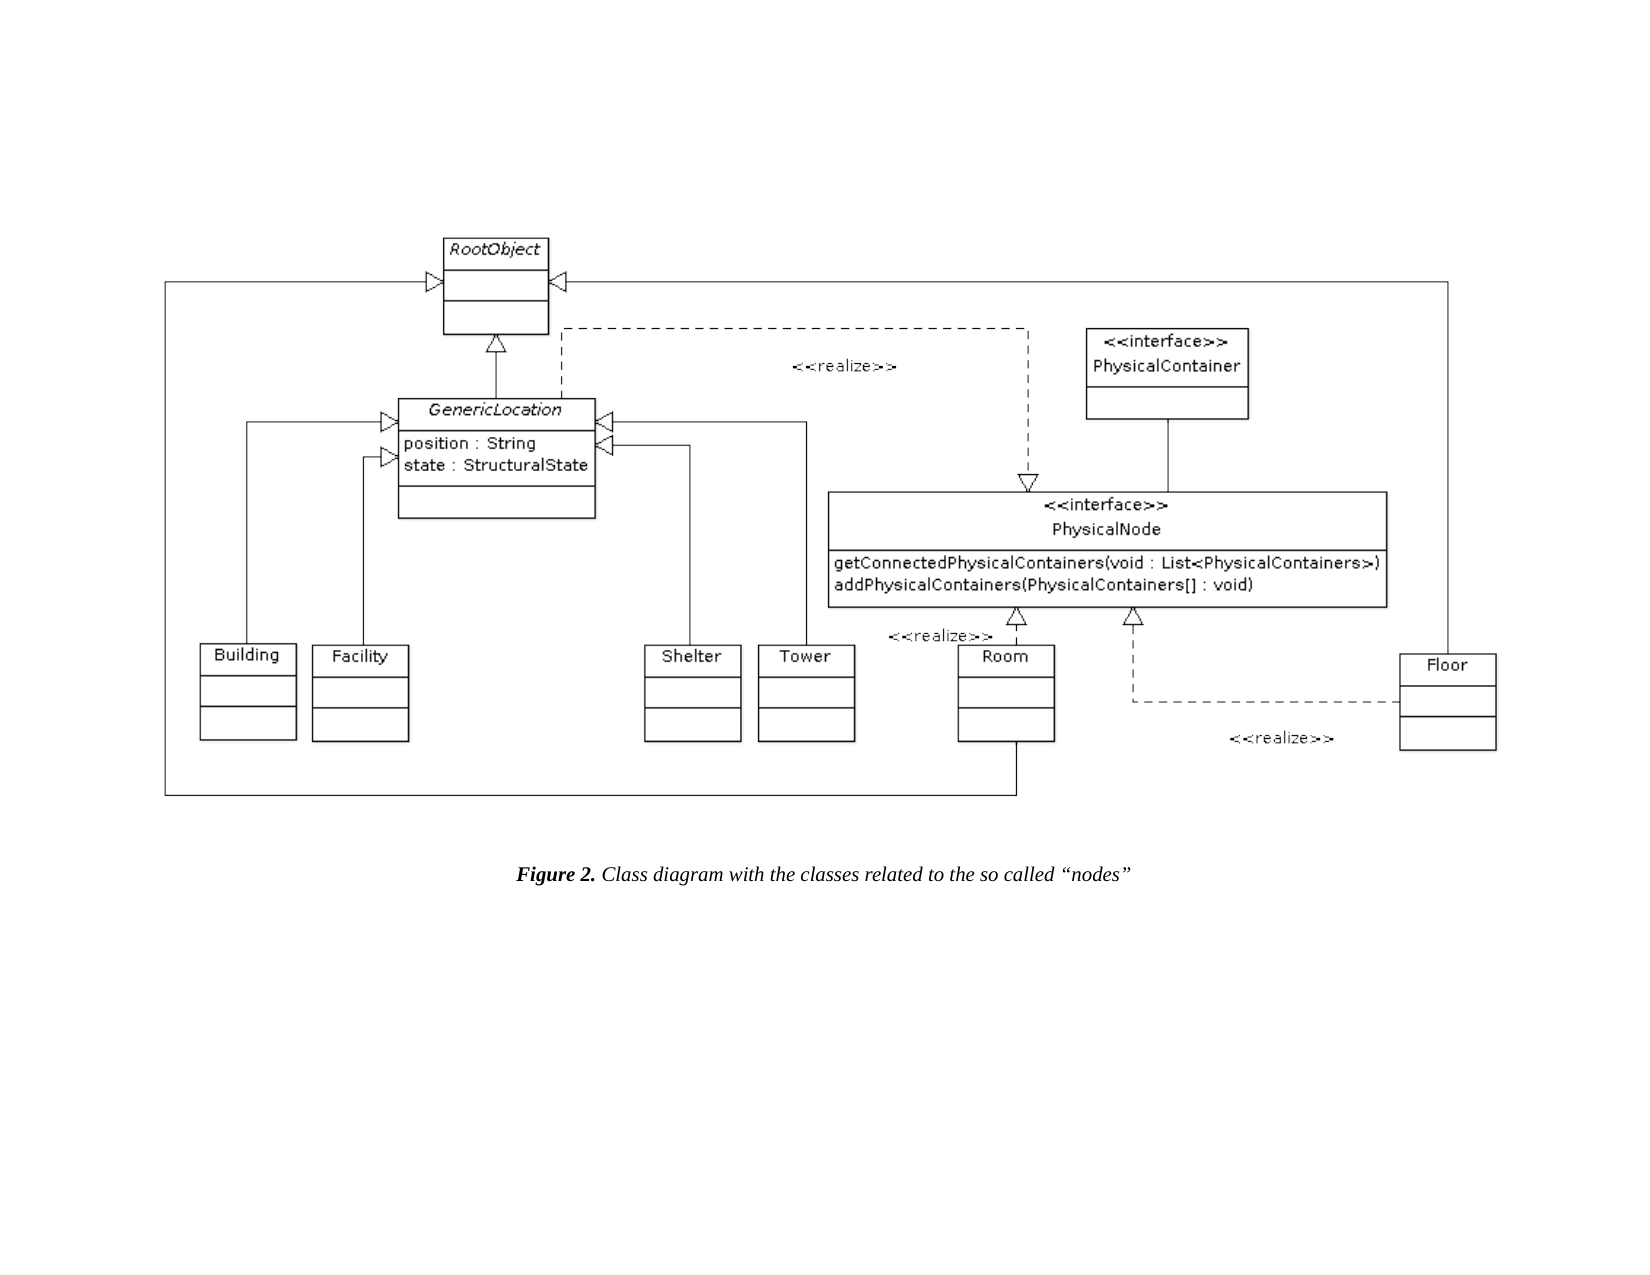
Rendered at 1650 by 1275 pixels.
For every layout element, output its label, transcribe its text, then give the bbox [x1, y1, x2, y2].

text Figure 2. Class diagram with the classes related to the so called “nodes” [118, 862, 1532, 886]
picture [118, 223, 1532, 862]
